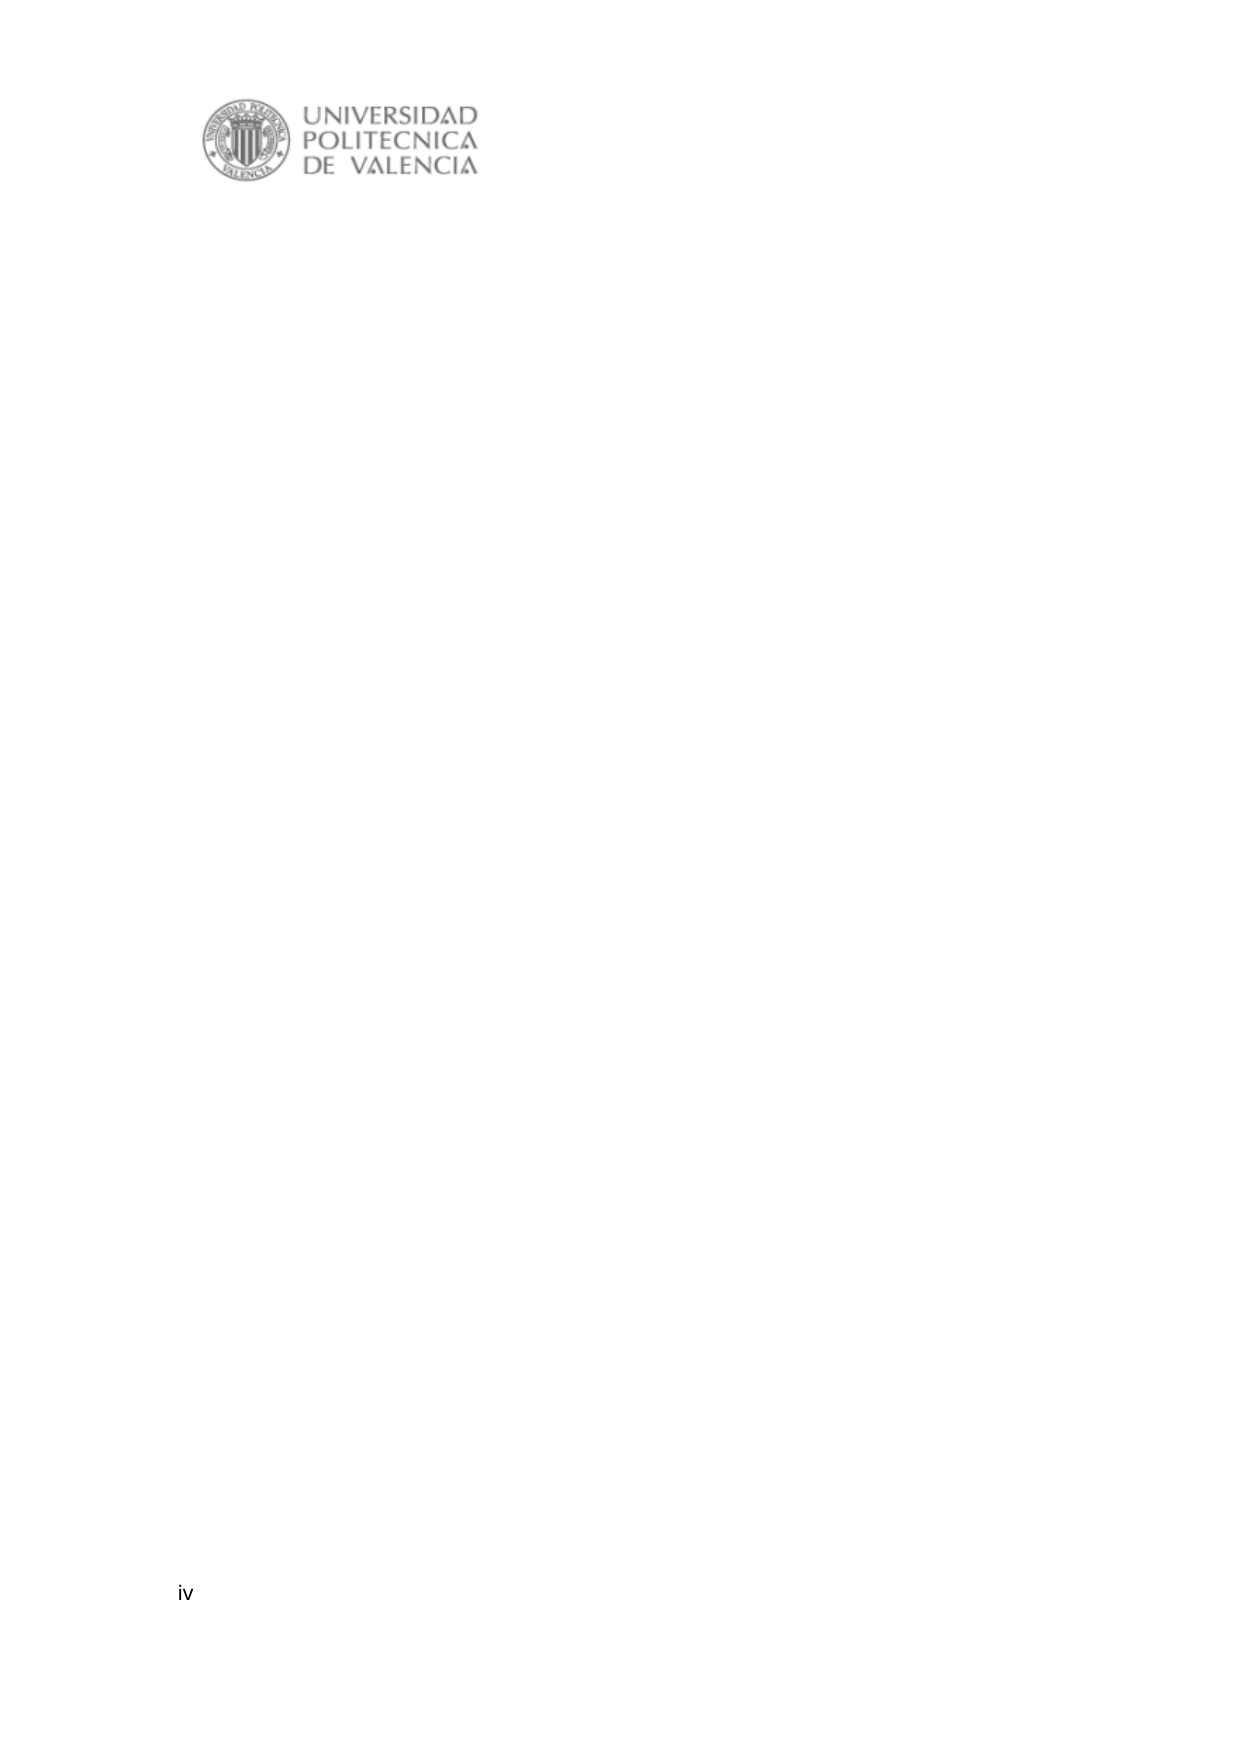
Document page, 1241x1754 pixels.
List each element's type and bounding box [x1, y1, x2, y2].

picture [193, 95, 483, 187]
